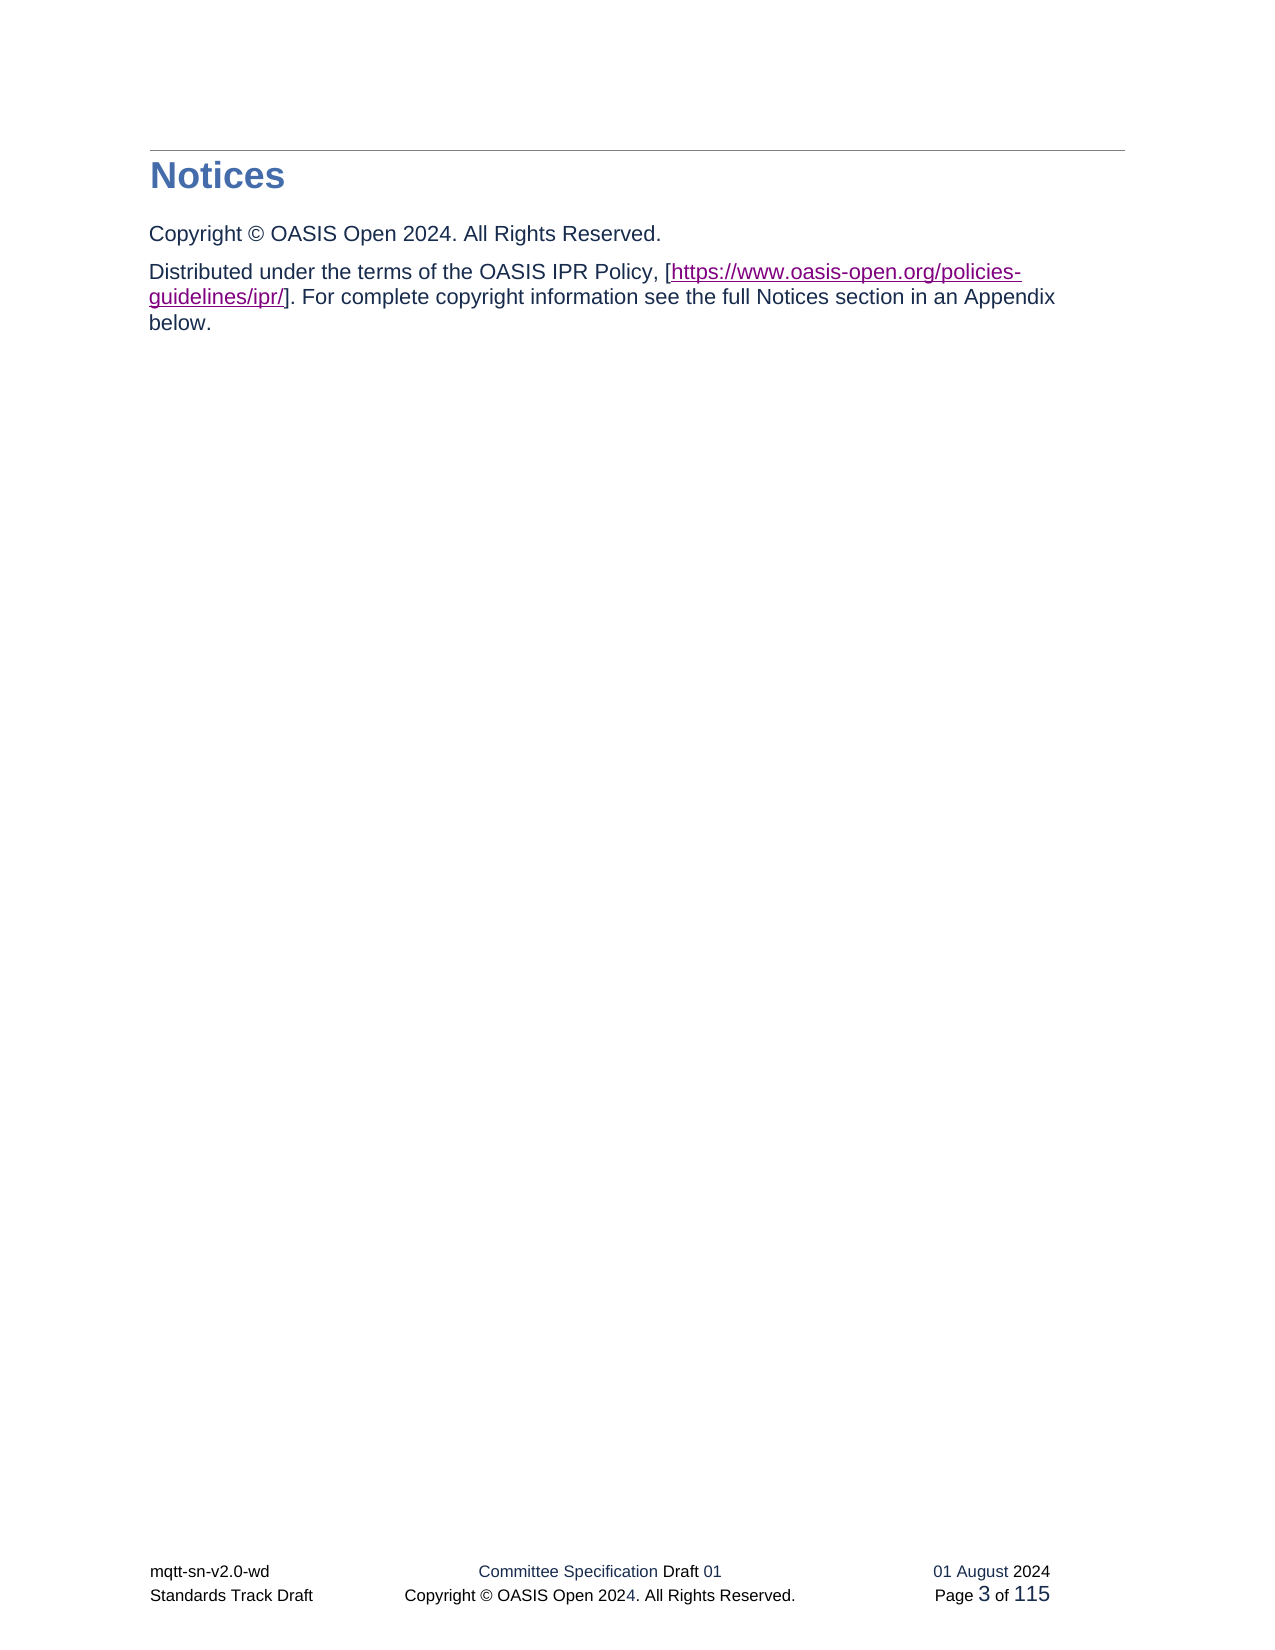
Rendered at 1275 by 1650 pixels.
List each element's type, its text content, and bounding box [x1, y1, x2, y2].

text Notices [150, 151, 1125, 196]
text Distributed under the terms of the OASIS IPR Policy, [https://www.oasis-open.org/policies-guidelines/ipr/]. For complete copyright information see the full Notices section in an Appendix below. [148, 259, 1124, 334]
text Copyright © OASIS Open 2024. All Rights Reserved. [148, 221, 1124, 246]
